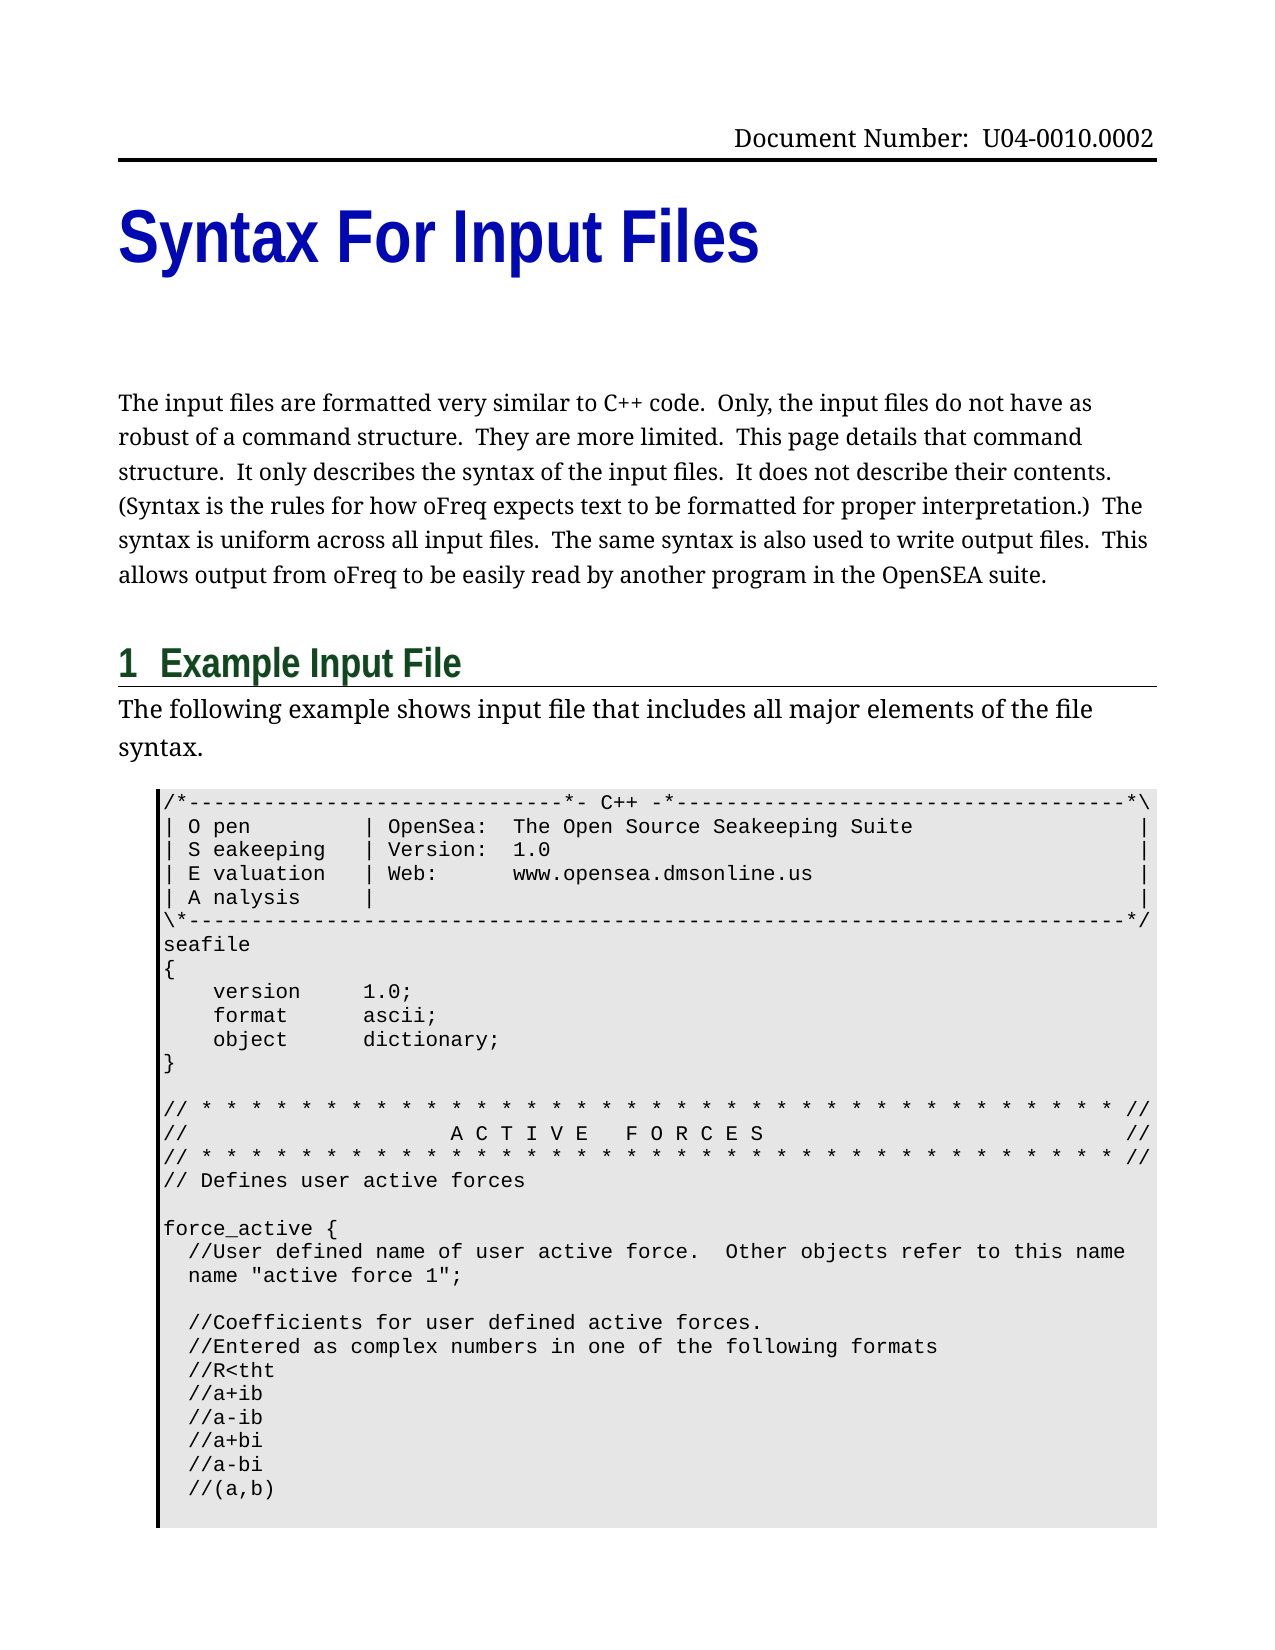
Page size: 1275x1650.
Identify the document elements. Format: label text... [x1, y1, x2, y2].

text //(a,b) [160, 1478, 1157, 1501]
text The following example shows input file that includes all major elements of the file syntax. [118, 692, 1157, 763]
text name "active force 1"; [160, 1265, 1157, 1289]
text seafile [160, 934, 1157, 958]
text force_active { [160, 1218, 1157, 1241]
text version 1.0; [160, 981, 1157, 1005]
subtitle Example Input File [118, 638, 1157, 686]
text //Entered as complex numbers in one of the following formats [160, 1336, 1157, 1359]
text //a-bi [160, 1454, 1157, 1478]
text \*---------------------------------------------------------------------------*/ [160, 910, 1157, 934]
text // A C T I V E F O R C E S // [160, 1123, 1157, 1147]
text | A nalysis | | [160, 887, 1157, 910]
text //Coefficients for user defined active forces. [160, 1312, 1157, 1336]
text // * * * * * * * * * * * * * * * * * * * * * * * * * * * * * * * * * * * * * // [160, 1099, 1157, 1123]
text //a-ib [160, 1407, 1157, 1431]
text //R<tht [160, 1359, 1157, 1383]
text // * * * * * * * * * * * * * * * * * * * * * * * * * * * * * * * * * * * * * // [160, 1147, 1157, 1170]
text // Defines user active forces [160, 1170, 1157, 1194]
text //a+bi [160, 1431, 1157, 1454]
text } [160, 1052, 1157, 1076]
text format ascii; [160, 1005, 1157, 1028]
text { [160, 958, 1157, 981]
text //User defined name of user active force. Other objects refer to this name [160, 1241, 1157, 1265]
text object dictionary; [160, 1028, 1157, 1052]
text The input files are formatted very similar to C++ code. Only, the input files do not have as robust of a command structure. They are more limited. This page details that command structure. It only describes the syntax of the input files. It does not describe their contents. (Syntax is the rules for how oFreq expects text to be formatted for proper interpretation.) The syntax is uniform across all input files. The same syntax is also used to write output files. This allows output from oFreq to be easily read by another program in the OpenSEA suite. [118, 387, 1157, 590]
text //a+ib [160, 1383, 1157, 1407]
text /*------------------------------*- C++ -*------------------------------------*\ [160, 789, 1157, 816]
text | O pen | OpenSea: The Open Source Seakeeping Suite | [160, 816, 1157, 839]
text | S eakeeping | Version: 1.0 | [160, 839, 1157, 863]
text | E valuation | Web: www.opensea.dmsonline.us | [160, 863, 1157, 887]
title Syntax for Input Files [118, 192, 1157, 278]
